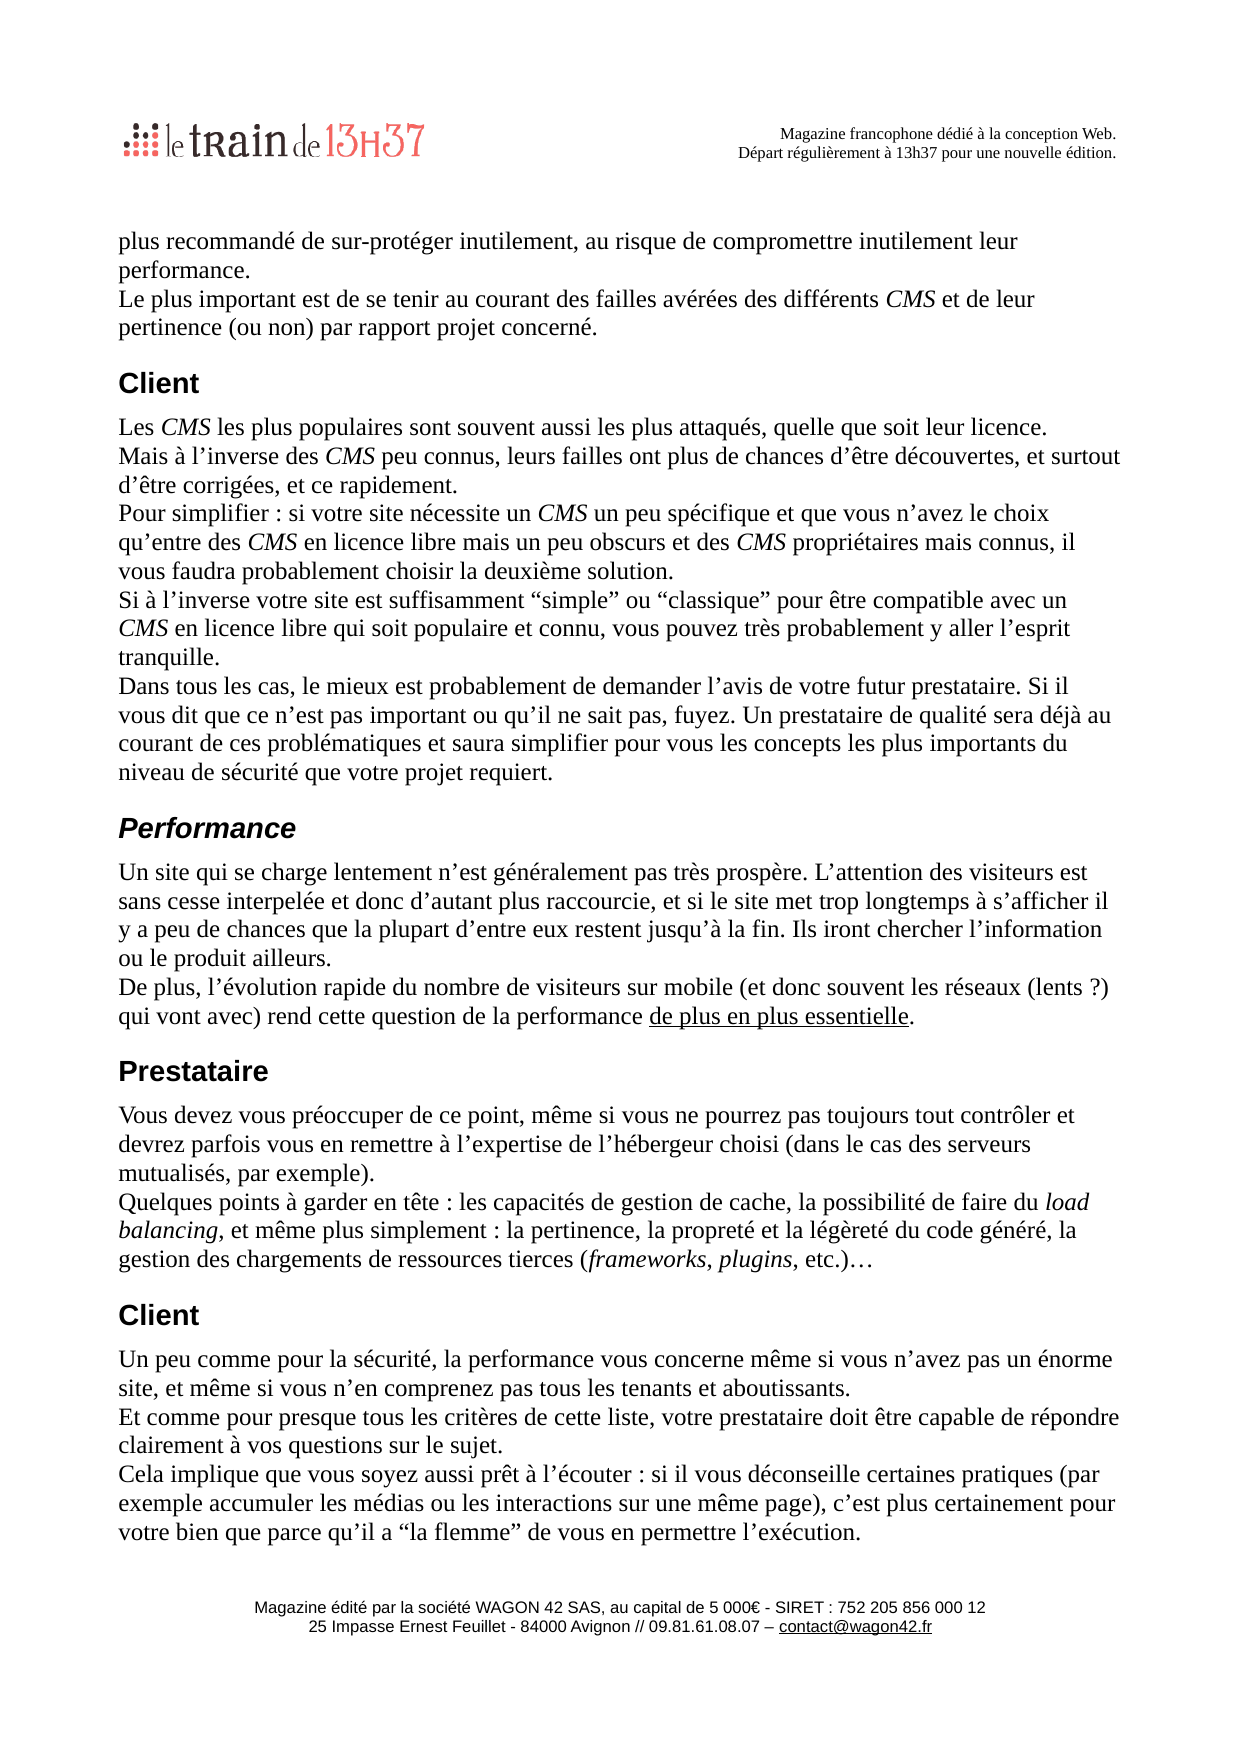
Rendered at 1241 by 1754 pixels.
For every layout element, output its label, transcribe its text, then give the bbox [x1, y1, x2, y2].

text Vous devez vous préoccuper de ce point, même si vous ne pourrez pas toujours tout contrôler et devrez parfois vous en remettre à l’expertise de l’hébergeur choisi (dans le cas des serveurs mutualisés, par exemple). Quelques points à garder en tête : les capacités de gestion de cache, la possibilité de faire du load balancing, et même plus simplement : la pertinence, la propreté et la légèreté du code généré, la gestion des chargements de ressources tierces (frameworks, plugins, etc.)… [118, 1101, 1122, 1273]
text plus recommandé de sur-protéger inutilement, au risque de compromettre inutilement leur performance. Le plus important est de se tenir au courant des failles avérées des différents CMS et de leur pertinence (ou non) par rapport projet concerné. [118, 226, 1122, 341]
subtitle Prestataire [118, 1054, 1122, 1088]
subtitle Client [118, 1298, 1122, 1332]
text Un peu comme pour la sécurité, la performance vous concerne même si vous n’avez pas un énorme site, et même si vous n’en comprenez pas tous les tenants et aboutissants. Et comme pour presque tous les critères de cette liste, votre prestataire doit être capable de répondre clairement à vos questions sur le sujet. Cela implique que vous soyez aussi prêt à l’écouter : si il vous déconseille certaines pratiques (par exemple accumuler les médias ou les interactions sur une même page), c’est plus certainement pour votre bien que parce qu’il a “la flemme” de vous en permettre l’exécution. [118, 1344, 1122, 1545]
subtitle Client [118, 366, 1122, 400]
text Les CMS les plus populaires sont souvent aussi les plus attaqués, quelle que soit leur licence. Mais à l’inverse des CMS peu connus, leurs failles ont plus de chances d’être découvertes, et surtout d’être corrigées, et ce rapidement. Pour simplifier : si votre site nécessite un CMS un peu spécifique et que vous n’avez le choix qu’entre des CMS en licence libre mais un peu obscurs et des CMS propriétaires mais connus, il vous faudra probablement choisir la deuxième solution. Si à l’inverse votre site est suffisamment “simple” ou “classique” pour être compatible avec un CMS en licence libre qui soit populaire et connu, vous pouvez très probablement y aller l’esprit tranquille. Dans tous les cas, le mieux est probablement de demander l’avis de votre futur prestataire. Si il vous dit que ce n’est pas important ou qu’il ne sait pas, fuyez. Un prestataire de qualité sera déjà au courant de ces problématiques et saura simplifier pour vous les concepts les plus importants du niveau de sécurité que votre projet requiert. [118, 412, 1122, 786]
text Un site qui se charge lentement n’est généralement pas très prospère. L’attention des visiteurs est sans cesse interpelée et donc d’autant plus raccourcie, et si le site met trop longtemps à s’afficher il y a peu de chances que la plupart d’entre eux restent jusqu’à la fin. Ils iront chercher l’information ou le produit ailleurs. De plus, l’évolution rapide du nombre de visiteurs sur mobile (et donc souvent les réseaux (lents ?) qui vont avec) rend cette question de la performance de plus en plus essentielle. [118, 857, 1122, 1029]
subtitle Performance [118, 811, 1122, 844]
picture [123, 123, 425, 157]
